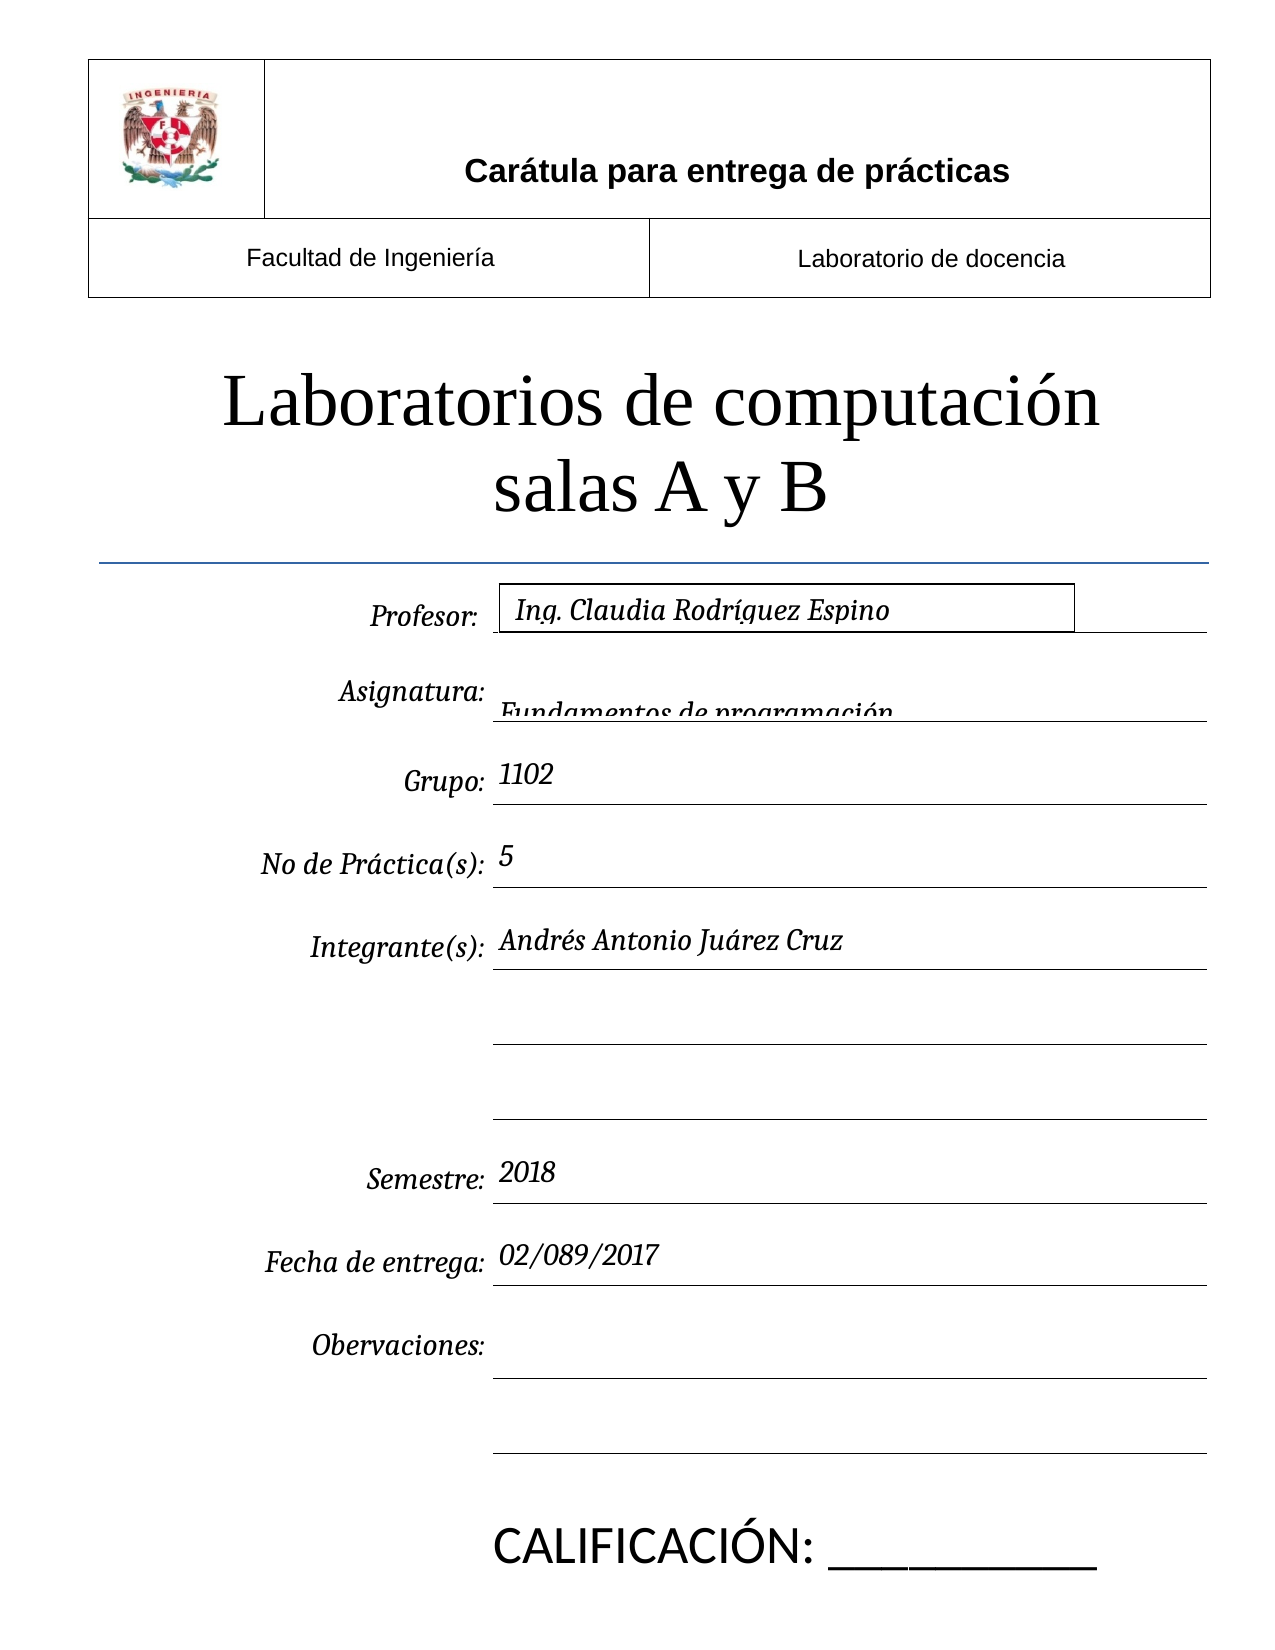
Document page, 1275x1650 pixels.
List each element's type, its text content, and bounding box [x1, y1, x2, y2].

table_cell Semestre: [118, 1119, 493, 1202]
table_cell Facultad de Ingeniería [89, 219, 649, 297]
text Laboratorios de computación [118, 355, 1205, 441]
table_cell [493, 1286, 1207, 1378]
table_cell Andrés Antonio Juárez Cruz [493, 888, 1207, 969]
table_cell Fundamentos de programación [493, 633, 1207, 721]
table_cell Asignatura: [118, 631, 493, 721]
table_cell Obervaciones: [118, 1285, 493, 1378]
table_header [118, 556, 493, 562]
table_header [500, 585, 1074, 631]
table_header Carátula para entrega de prácticas [265, 60, 1210, 217]
table_header Profesor: [118, 564, 493, 631]
table_cell Integrante(s): [118, 887, 493, 969]
table_header [493, 564, 1207, 631]
text salas A y B [118, 441, 1205, 528]
table_cell No de Práctica(s): [118, 804, 493, 887]
table_cell Laboratorio de docencia [650, 219, 1210, 297]
table_cell 5 [493, 805, 1207, 887]
table_header [89, 60, 264, 217]
table_cell [118, 969, 493, 1044]
table_header [493, 556, 1207, 562]
table_cell [493, 1045, 1207, 1119]
table_cell [493, 1379, 1207, 1453]
table_cell Fecha de entrega: [118, 1203, 493, 1285]
table_cell Grupo: [118, 721, 493, 804]
text CALIFICACIÓN: __________ [118, 1511, 1205, 1577]
table_cell 1102 [493, 722, 1207, 804]
table_cell 02/089/2017 [493, 1204, 1207, 1285]
table_cell [493, 970, 1207, 1044]
table_cell 2018 [493, 1120, 1207, 1202]
table_cell [118, 1378, 493, 1453]
table_cell [118, 1044, 493, 1119]
